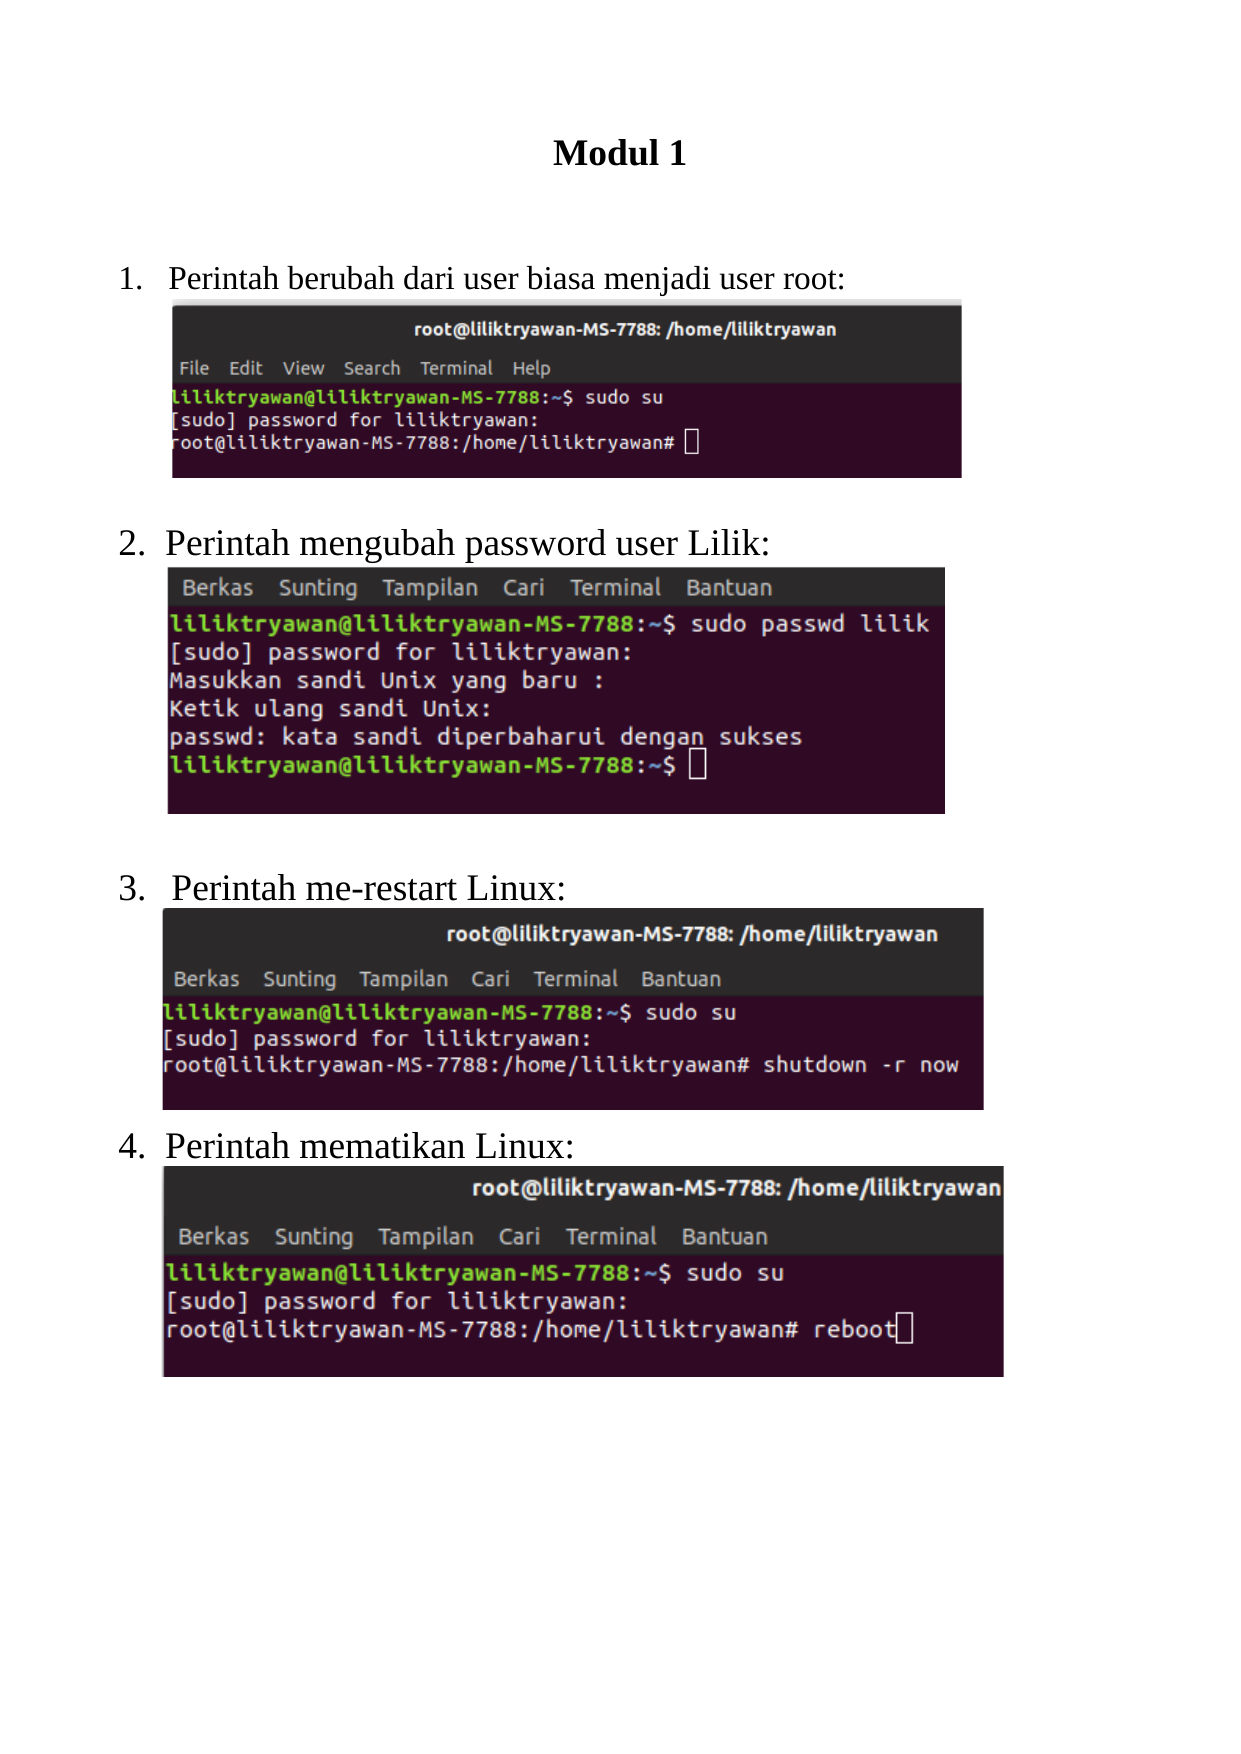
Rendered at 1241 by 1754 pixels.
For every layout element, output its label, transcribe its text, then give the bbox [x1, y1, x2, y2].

picture [162, 908, 984, 1110]
subtitle 1. Perintah berubah dari user biasa menjadi user root: [118, 254, 1122, 297]
text 2. Perintah mengubah password user Lilik: [118, 520, 1122, 563]
subtitle Modul 1 [118, 131, 1122, 174]
picture [161, 1166, 1004, 1377]
picture [172, 299, 962, 478]
text 4. Perintah mematikan Linux: [118, 1124, 1122, 1167]
picture [165, 566, 945, 814]
text 3. Perintah me-restart Linux: [118, 865, 1122, 908]
